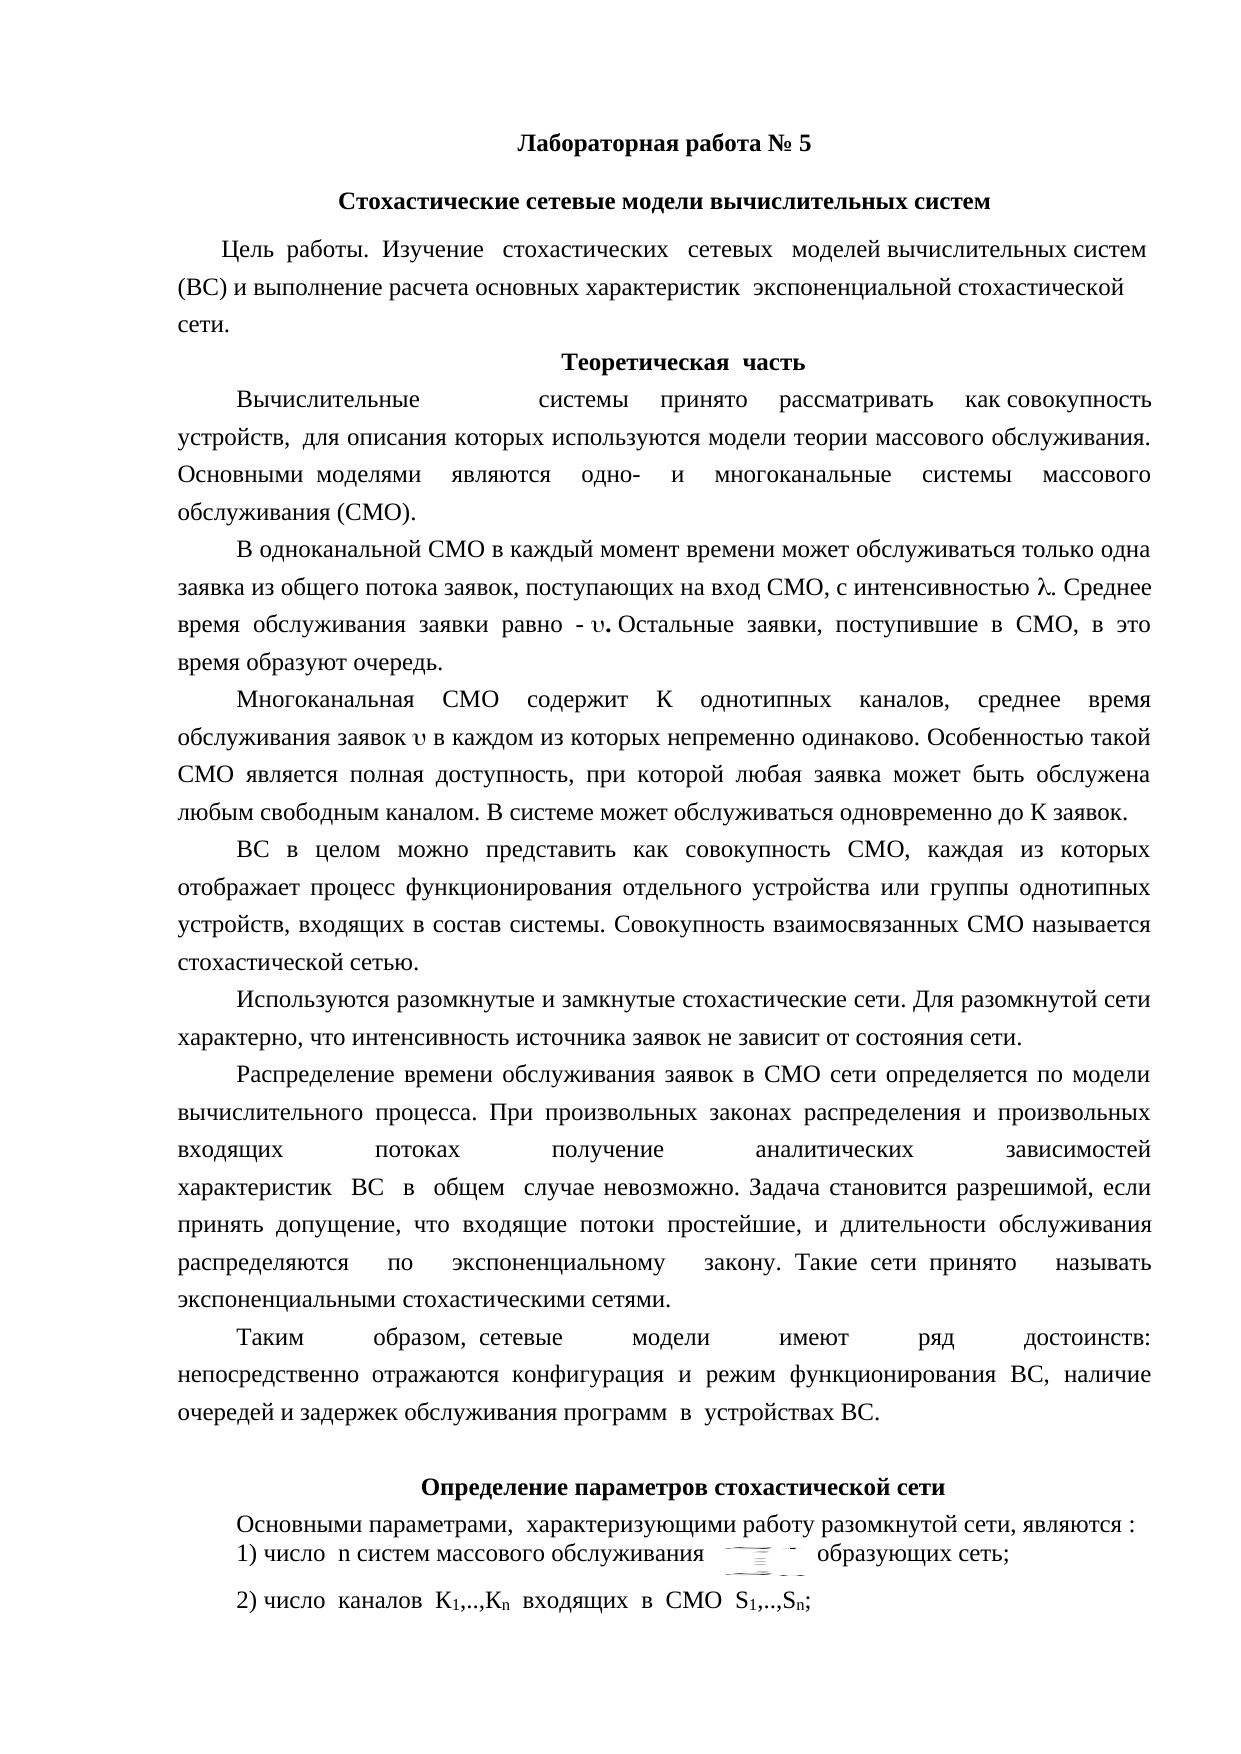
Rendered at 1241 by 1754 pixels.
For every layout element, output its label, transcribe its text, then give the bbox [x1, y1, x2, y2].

text 1) число n систем массового обслуживания образующих сеть; [177, 1538, 1152, 1576]
text В одноканальной СМО в каждый момент времени может обслуживаться только одна заявка из общего потока заявок, поступающих на вход СМО, с интенсивностью . Среднее время обслуживания заявки равно - . Остальные заявки, поступившие в СМО, в это время образуют очередь. [177, 526, 1152, 676]
text Основными параметрами, характеризующими работу разомкнутой сети, являются : [177, 1501, 1152, 1538]
text Теоретическая часть [177, 338, 1152, 376]
text 2) число каналов К1,..,Кn входящих в СМО S1,..,Sn; [177, 1576, 1152, 1614]
text Цель работы. Изучение стохастических сетевых моделей вычислительных систем (ВС) и выполнение расчета основных характеристик экспоненциальной стохастической сети. [177, 226, 1152, 338]
text Используются разомкнутые и замкнутые стохастические сети. Для разомкнутой сети характерно, что интенсивность источника заявок не зависит от состояния сети. [177, 976, 1152, 1051]
subtitle Лабораторная работа № 5 [177, 128, 1152, 157]
text Вычислительные системы принято рассматривать как совокупность устройств, для описания которых используются модели теории массового обслуживания. Основными моделями являются одно- и многоканальные системы массового обслуживания (CMO). [177, 376, 1152, 526]
text Определение параметров стохастической сети [177, 1463, 1152, 1501]
text Стохастические сетевые модели вычислительных систем [177, 186, 1152, 215]
text Многоканальная СМО содержит К однотипных каналов, среднее время обслуживания заявок  в каждом из которых непременно одинаково. Особенностью такой СМО является полная доступность, при которой любая заявка может быть обслужена любым свободным каналом. В системе может обслуживаться одновременно до К заявок. [177, 676, 1152, 826]
text Таким образом, сетевые модели имеют ряд достоинств: непосредственно отражаются конфигурация и режим функционирования ВС, наличие очередей и задержек обслуживания программ в устройствах ВС. [177, 1313, 1152, 1426]
text Распределение времени обслуживания заявок в СМО сети определяется по модели вычислительного процесса. При произвольных законах распределения и произвольных входящих потоках получение аналитических зависимостей характеристик ВС в общем случае невозможно. Задача становится разрешимой, если принять допущение, что входящие потоки простейшие, и длительности обслуживания распределяются по экспоненциальному закону. Такие сети принято называть экспоненциальными стохастическими сетями. [177, 1051, 1152, 1313]
text ВС в целом можно представить как совокупность СМО, каждая из которых отображает процесс функционирования отдельного устройства или группы однотипных устройств, входящих в состав системы. Совокупность взаимосвязанных СМО называется стохастической сетью. [177, 826, 1152, 976]
